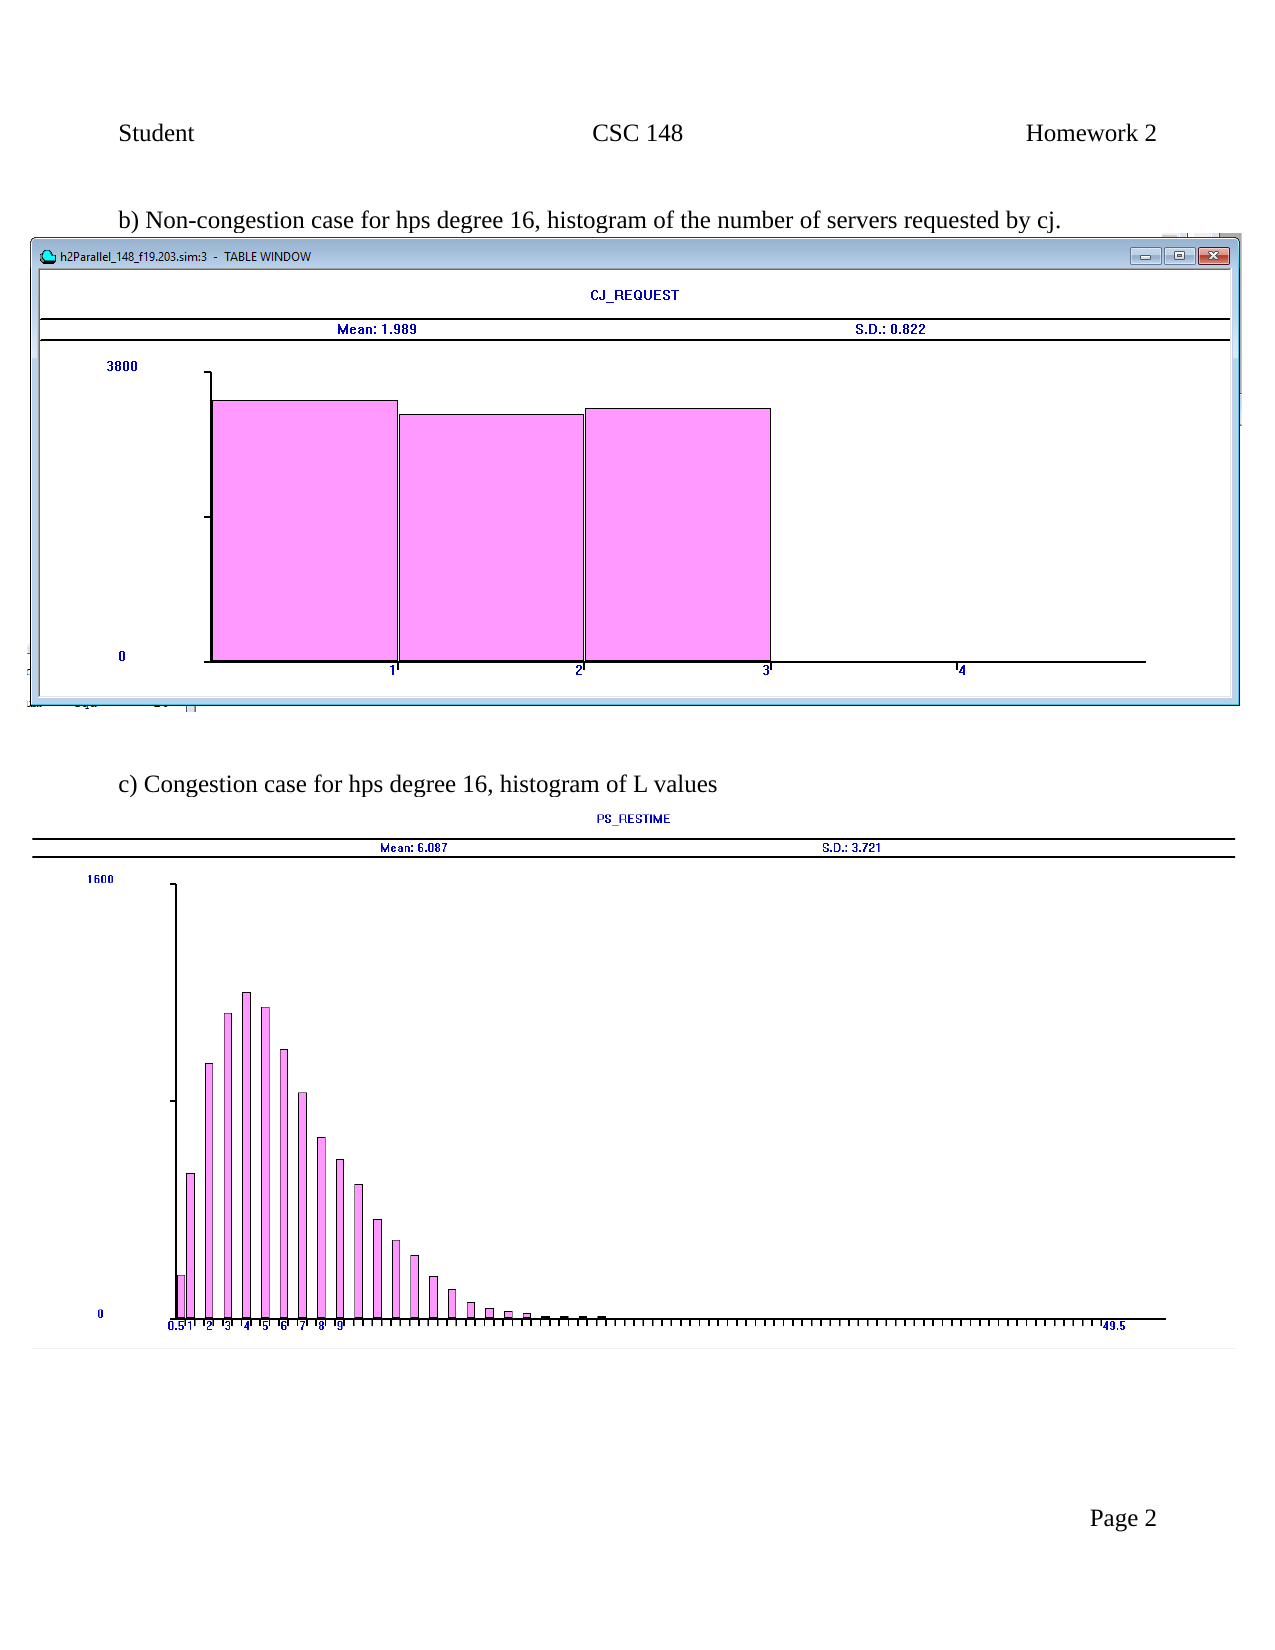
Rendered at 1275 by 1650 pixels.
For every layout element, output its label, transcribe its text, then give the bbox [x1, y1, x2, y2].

text c) Congestion case for hps degree 16, histogram of L values [118, 769, 1157, 797]
picture [32, 797, 1236, 1349]
text b) Non-congestion case for hps degree 16, histogram of the number of servers requested by cj. [118, 205, 1157, 233]
picture [27, 233, 1242, 712]
